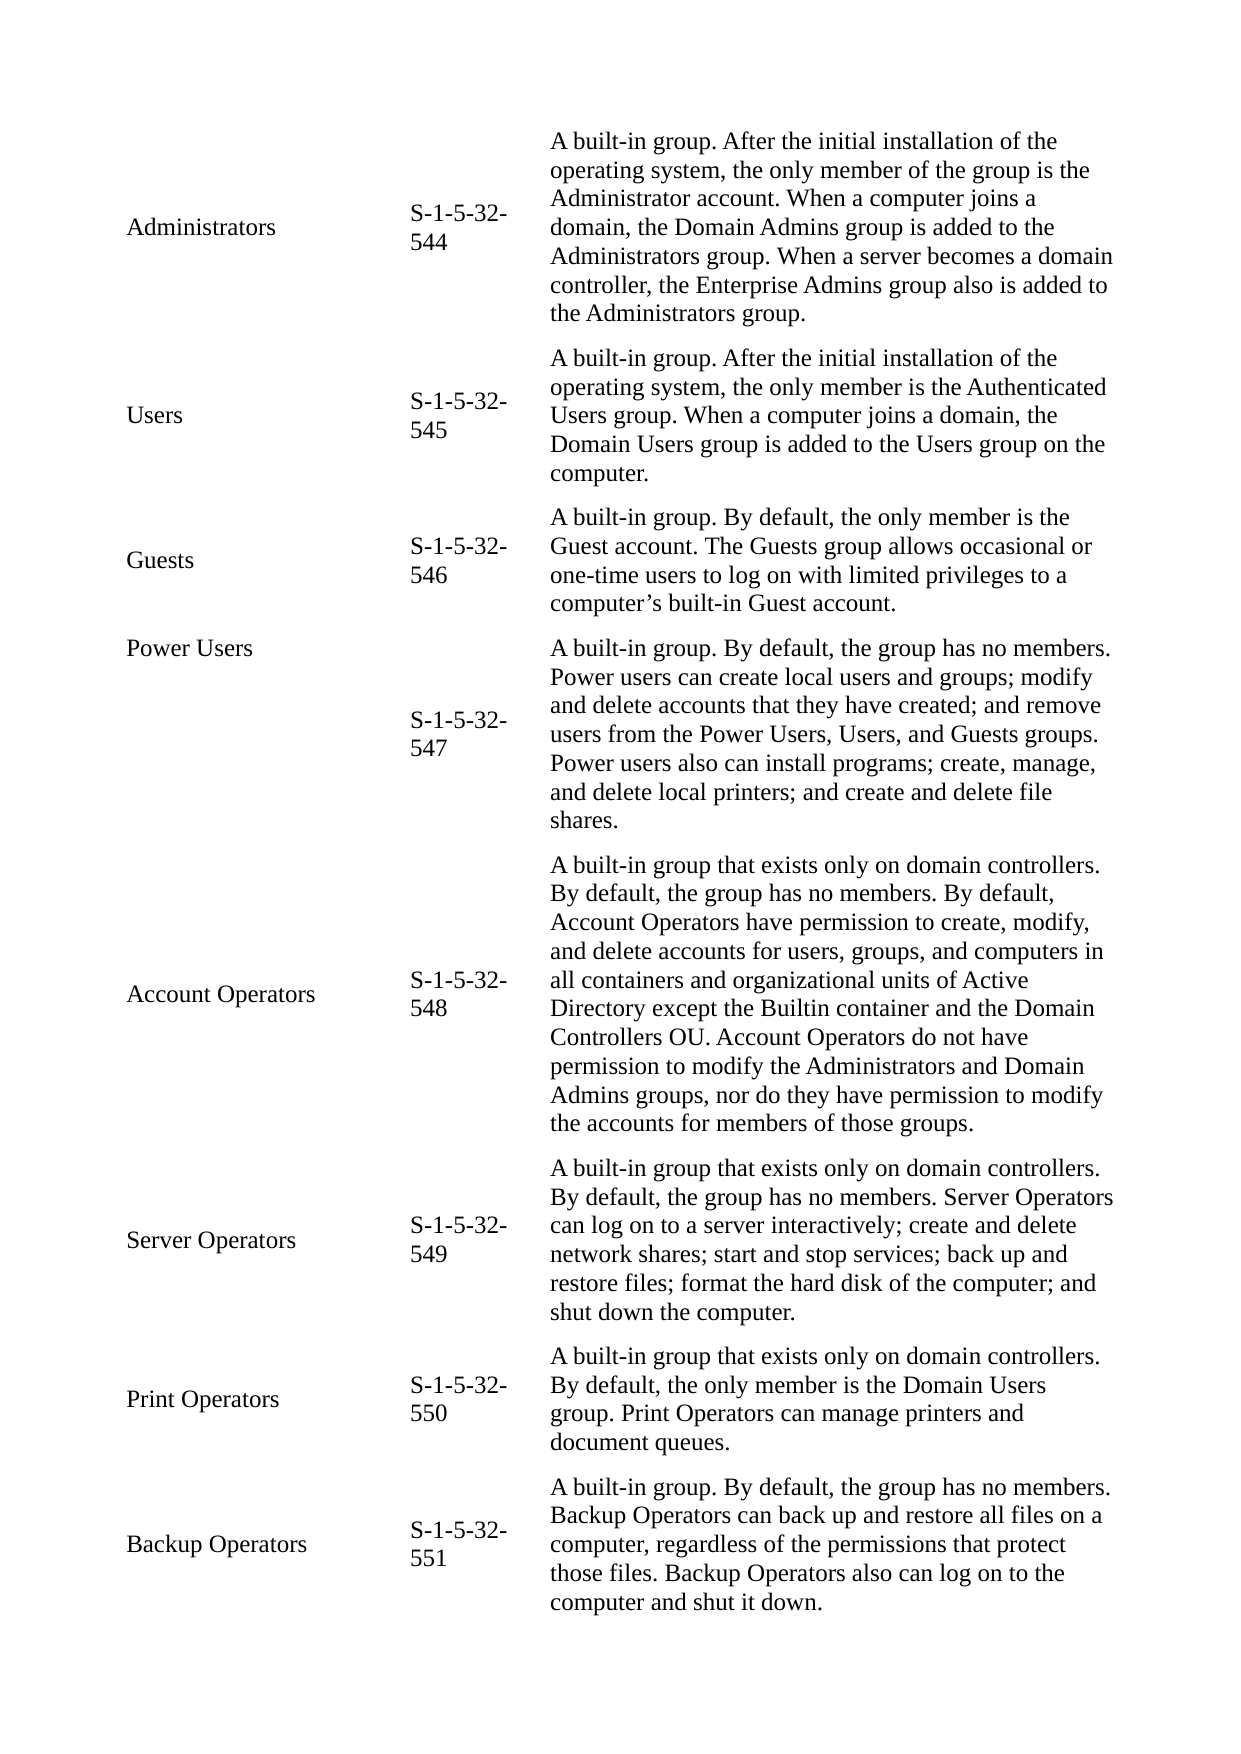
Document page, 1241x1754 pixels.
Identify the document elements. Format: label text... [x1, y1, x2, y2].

table_cell Account Operators [118, 842, 402, 1145]
table_cell A built-in group. By default, the only member is the Guest account. The Guests group allows occasional or one-time users to log on with limited privileges to a computer’s built-in Guest account. [542, 494, 1122, 625]
table_cell A built-in group. By default, the group has no members. Power users can create local users and groups; modify and delete accounts that they have created; and remove users from the Power Users, Users, and Guests groups. Power users also can install programs; create, manage, and delete local printers; and create and delete file shares. [542, 625, 1122, 842]
table_cell Print Operators [118, 1333, 402, 1464]
table_cell A built-in group that exists only on domain controllers. By default, the group has no members. By default, Account Operators have permission to create, modify, and delete accounts for users, groups, and computers in all containers and organizational units of Active Directory except the Builtin container and the Domain Controllers OU. Account Operators do not have permission to modify the Administrators and Domain Admins groups, nor do they have permission to modify the accounts for members of those groups. [542, 842, 1122, 1145]
table_cell Guests [118, 494, 402, 625]
table_cell S-1-5-32-546 [402, 494, 542, 625]
table_cell S-1-5-32-549 [402, 1145, 542, 1333]
table_cell A built-in group. After the initial installation of the operating system, the only member of the group is the Administrator account. When a computer joins a domain, the Domain Admins group is added to the Administrators group. When a server becomes a domain controller, the Enterprise Admins group also is added to the Administrators group. [542, 118, 1122, 335]
table_cell Backup Operators [118, 1464, 402, 1623]
table_cell A built-in group. By default, the group has no members. Backup Operators can back up and restore all files on a computer, regardless of the permissions that protect those files. Backup Operators also can log on to the computer and shut it down. [542, 1464, 1122, 1623]
table_cell Server Operators [118, 1145, 402, 1333]
table_cell Power Users [118, 625, 402, 842]
table_cell S-1-5-32-545 [402, 335, 542, 494]
table_cell A built-in group. After the initial installation of the operating system, the only member is the Authenticated Users group. When a computer joins a domain, the Domain Users group is added to the Users group on the computer. [542, 335, 1122, 494]
table_cell S-1-5-32-547 [402, 625, 542, 842]
table_cell Users [118, 335, 402, 494]
table_cell S-1-5-32-551 [402, 1464, 542, 1623]
table_cell Administrators [118, 118, 402, 335]
table_cell A built-in group that exists only on domain controllers. By default, the only member is the Domain Users group. Print Operators can manage printers and document queues. [542, 1333, 1122, 1464]
table_cell S-1-5-32-544 [402, 118, 542, 335]
table_cell S-1-5-32-550 [402, 1333, 542, 1464]
table_cell S-1-5-32-548 [402, 842, 542, 1145]
table_cell A built-in group that exists only on domain controllers. By default, the group has no members. Server Operators can log on to a server interactively; create and delete network shares; start and stop services; back up and restore files; format the hard disk of the computer; and shut down the computer. [542, 1145, 1122, 1333]
